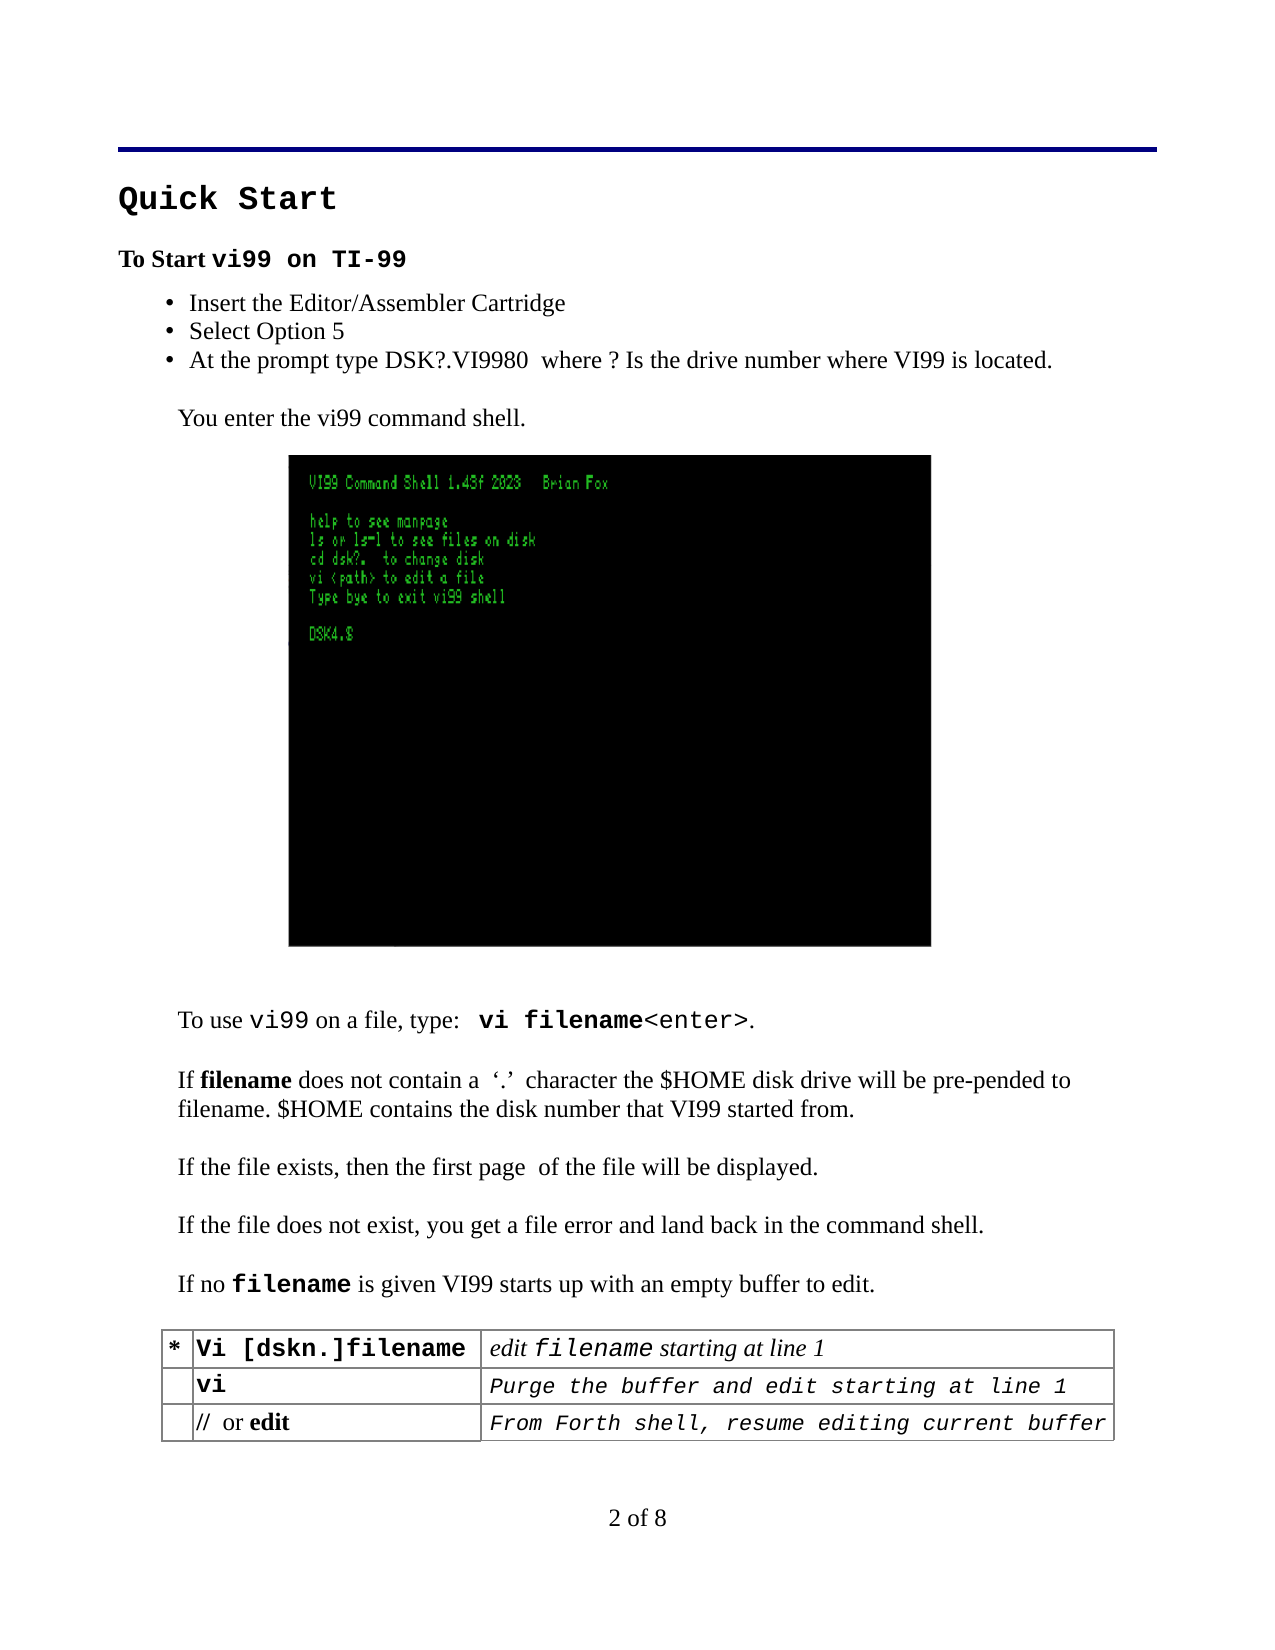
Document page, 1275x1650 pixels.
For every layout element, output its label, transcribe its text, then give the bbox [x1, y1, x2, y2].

list To use vi99 on a file, type: vi filename<enter>. [177, 1005, 1157, 1036]
list At the prompt type DSK?.VI9980 where ? Is the drive number where VI99 is located. [165, 345, 1157, 374]
list If the file does not exist, you get a file error and land back in the command shell. [177, 1210, 1157, 1239]
table_header * [163, 1331, 192, 1367]
table_header edit filename starting at line 1 [482, 1331, 1113, 1367]
table_cell From Forth shell, resume editing current buffer [482, 1405, 1113, 1439]
list You enter the vi99 command shell. [177, 403, 1157, 431]
list If no filename is given VI99 starts up with an empty buffer to edit. [177, 1269, 1157, 1299]
table_cell [163, 1369, 192, 1403]
table_header Vi [dskn.]filename [194, 1331, 480, 1367]
list If the file exists, then the first page of the file will be displayed. [177, 1152, 1157, 1181]
list Insert the Editor/Assembler Cartridge [165, 288, 1157, 316]
list Select Option 5 [165, 316, 1157, 345]
picture [288, 455, 932, 947]
table_cell Purge the buffer and edit starting at line 1 [482, 1369, 1113, 1403]
table_cell // or edit [194, 1405, 480, 1439]
subtitle Quick Start [118, 182, 1157, 219]
subtitle To Start vi99 on TI-99 [118, 244, 1157, 275]
table_cell vi [194, 1369, 480, 1403]
list If filename does not contain a ‘.’ character the $HOME disk drive will be pre-pended to filename. $HOME contains the disk number that VI99 started from. [177, 1065, 1157, 1123]
table_cell [163, 1405, 192, 1439]
